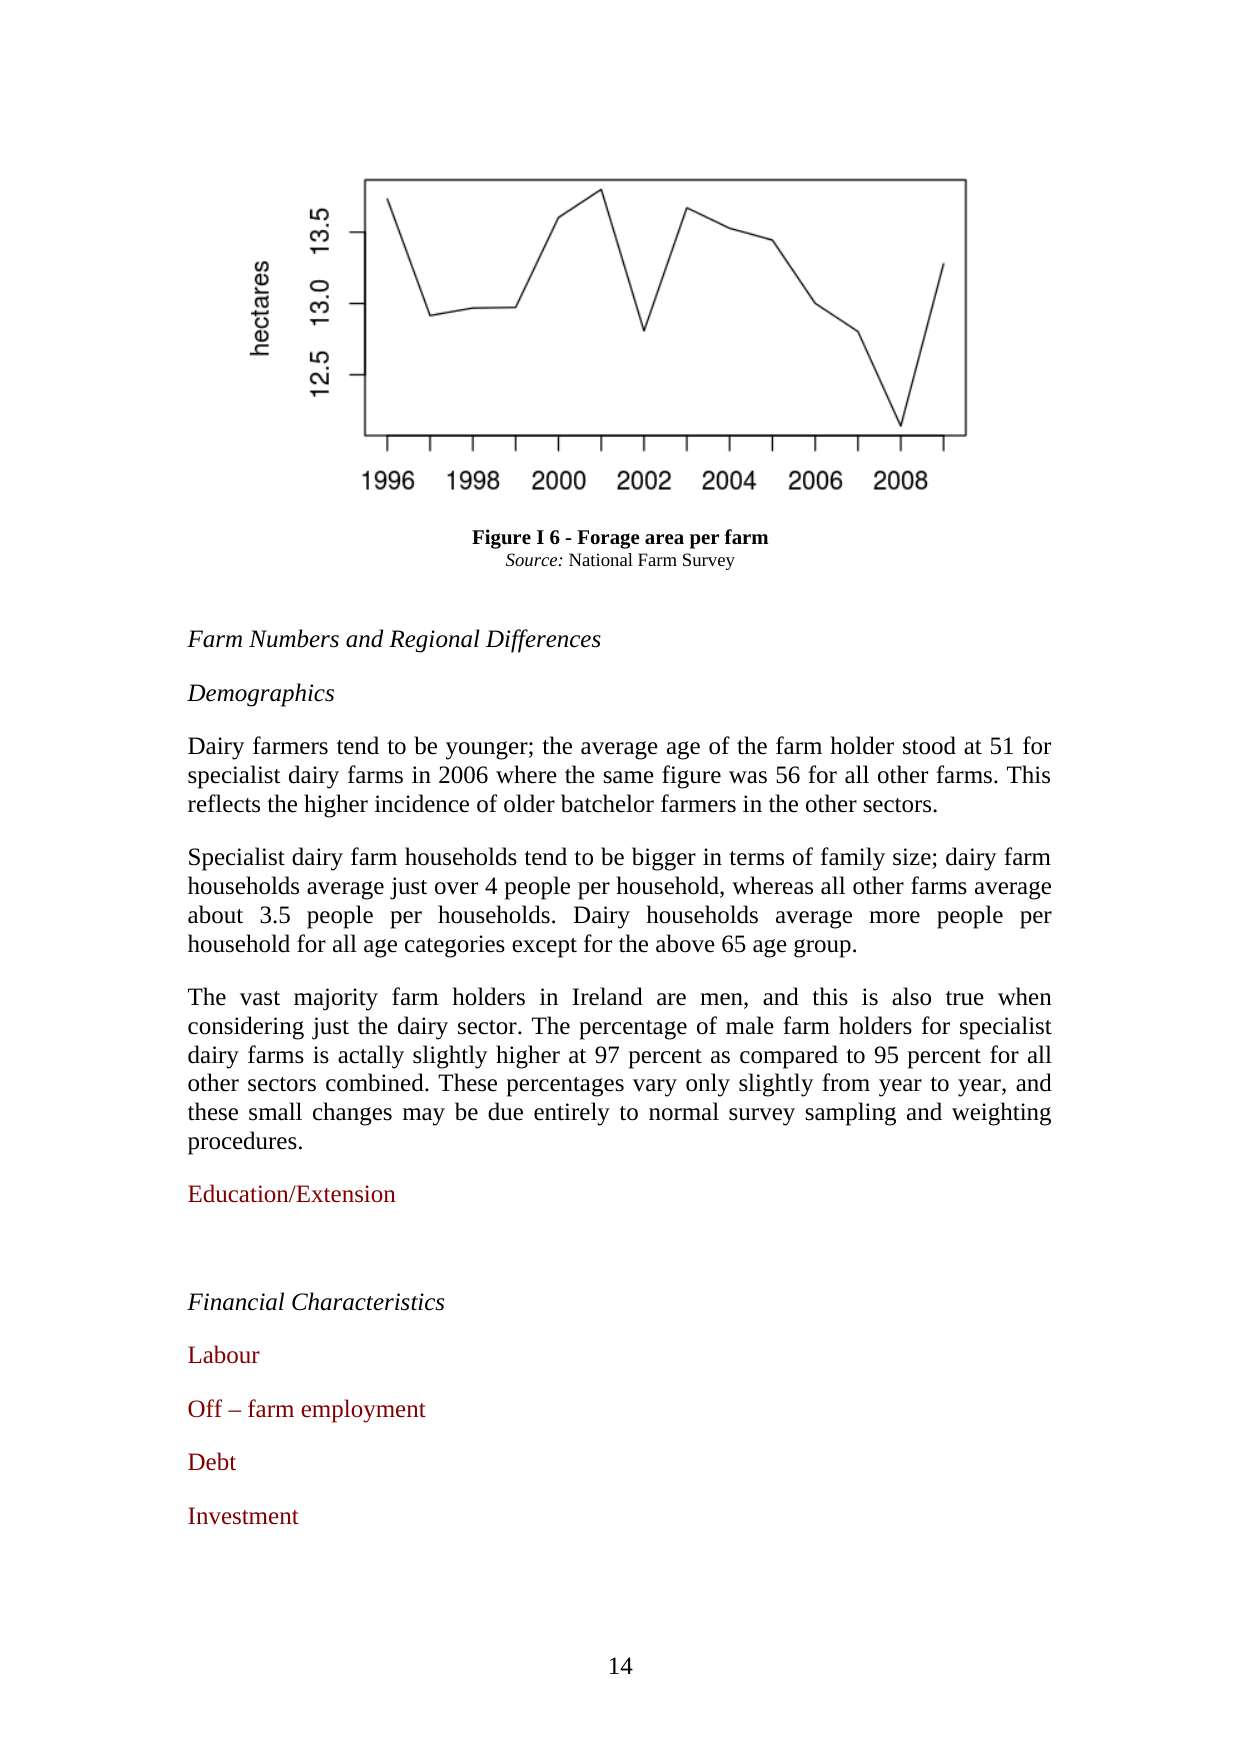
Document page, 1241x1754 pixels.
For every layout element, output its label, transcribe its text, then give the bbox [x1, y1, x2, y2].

subtitle Demographics [187, 678, 1053, 707]
subtitle Financial Characteristics [187, 1287, 1053, 1315]
picture [245, 150, 996, 526]
subtitle Farm Numbers and Regional Differences [187, 624, 1053, 653]
text Source: National Farm Survey [245, 549, 995, 571]
text Figure I 6 - Forage area per farm [245, 526, 995, 549]
text Education/Extension [187, 1179, 1053, 1208]
text The vast majority farm holders in Ireland are men, and this is also true when considering just the dairy sector. The percentage of male farm holders for specialist dairy farms is actally slightly higher at 97 percent as compared to 95 percent for all other sectors combined. These percentages vary only slightly from year to year, and these small changes may be due entirely to normal survey sampling and weighting procedures. [187, 982, 1053, 1155]
text Investment [187, 1501, 1053, 1529]
text Labour [187, 1340, 1053, 1369]
text Specialist dairy farm households tend to be bigger in terms of family size; dairy farm households average just over 4 people per household, whereas all other farms average about 3.5 people per households. Dairy households average more people per household for all age categories except for the above 65 age group. [187, 842, 1053, 957]
text Off – farm employment [187, 1394, 1053, 1422]
text Dairy farmers tend to be younger; the average age of the farm holder stood at 51 for specialist dairy farms in 2006 where the same figure was 56 for all other farms. This reflects the higher incidence of older batchelor farmers in the other sectors. [187, 731, 1053, 818]
text Debt [187, 1447, 1053, 1476]
